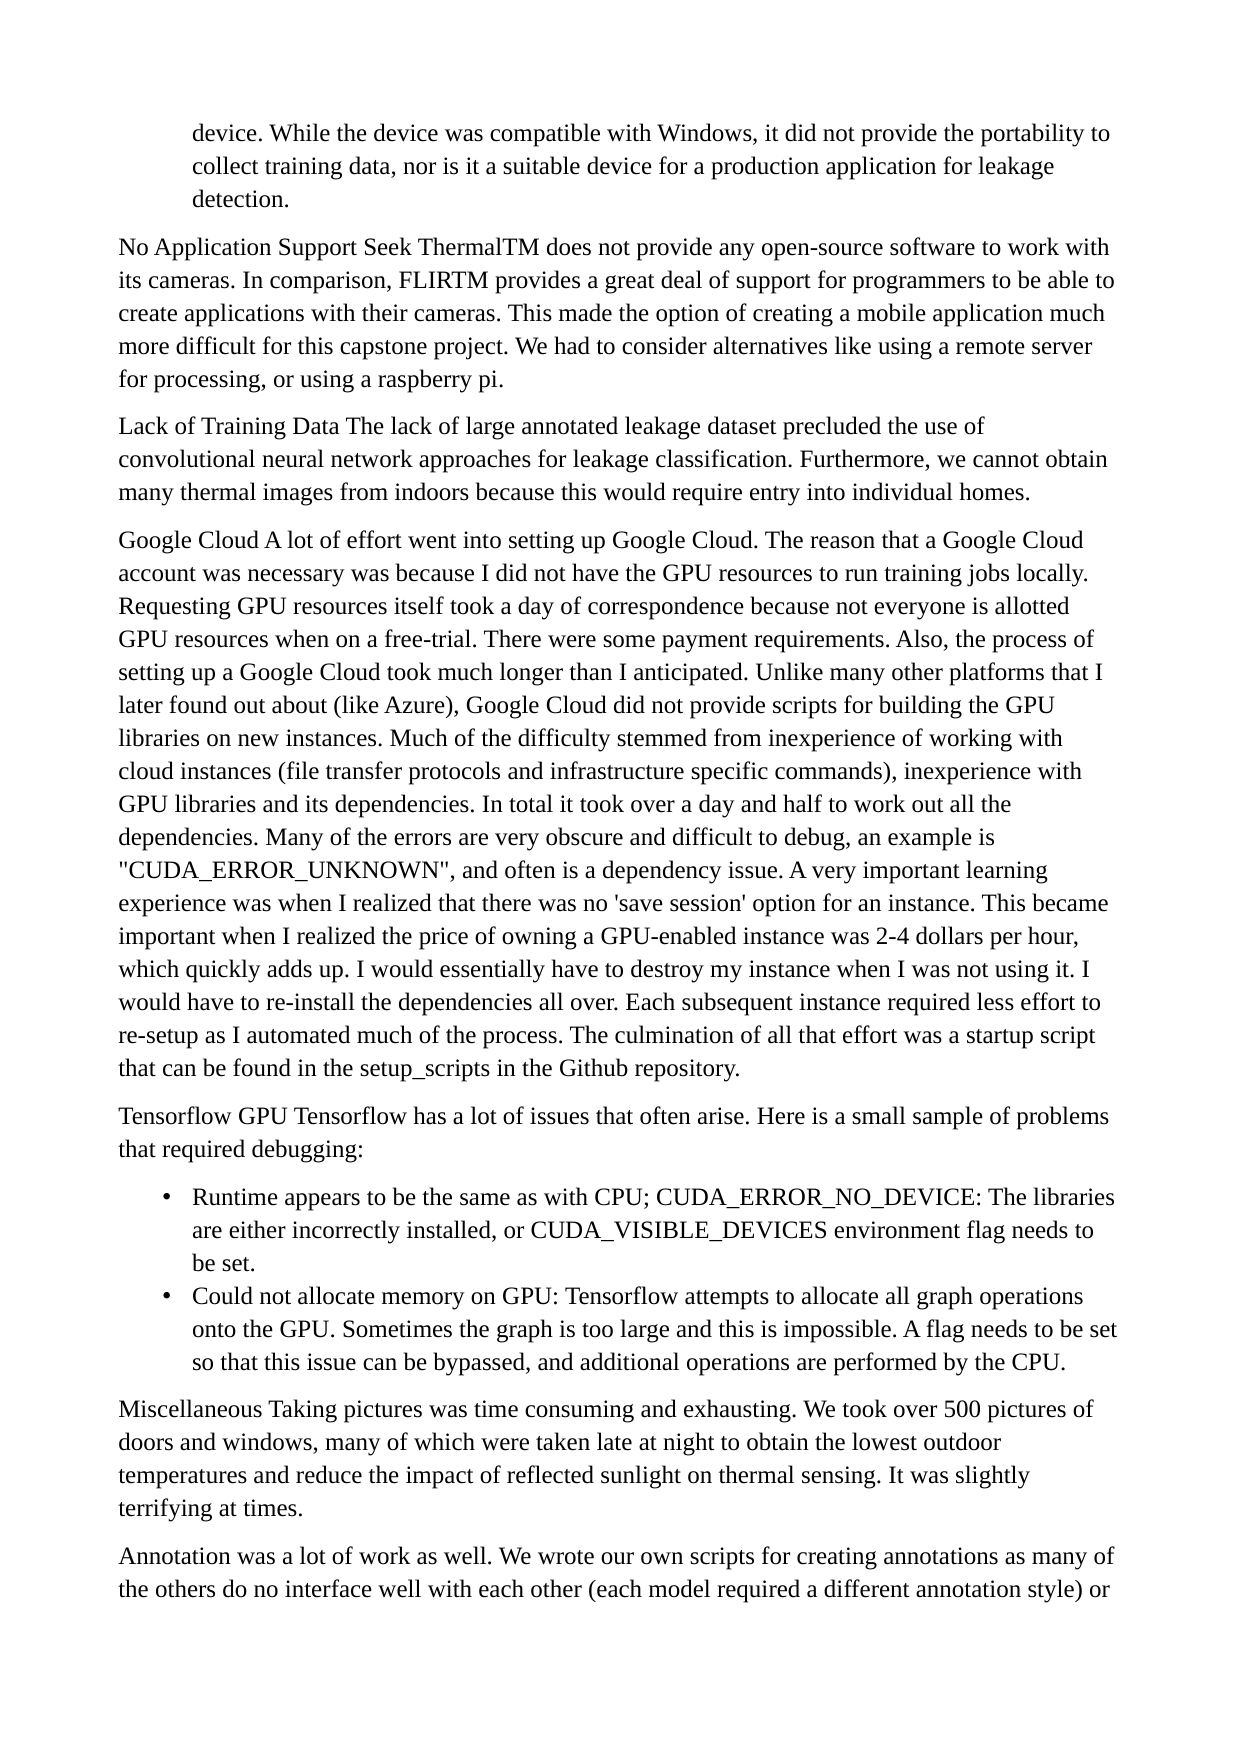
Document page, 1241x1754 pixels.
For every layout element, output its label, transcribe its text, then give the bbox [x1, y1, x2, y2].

list device. While the device was compatible with Windows, it did not provide the portability to collect training data, nor is it a suitable device for a production application for leakage detection. [162, 118, 1122, 213]
list Runtime appears to be the same as with CPU; CUDA_ERROR_NO_DEVICE: The libraries are either incorrectly installed, or CUDA_VISIBLE_DEVICES environment flag needs to be set. [162, 1182, 1122, 1276]
text Lack of Training Data The lack of large annotated leakage dataset precluded the use of convolutional neural network approaches for leakage classification. Furthermore, we cannot obtain many thermal images from indoors because this would require entry into individual homes. [118, 411, 1122, 506]
list Could not allocate memory on GPU: Tensorflow attempts to allocate all graph operations onto the GPU. Sometimes the graph is too large and this is impossible. A flag needs to be set so that this issue can be bypassed, and additional operations are performed by the CPU. [162, 1281, 1122, 1376]
text No Application Support Seek ThermalTM does not provide any open-source software to work with its cameras. In comparison, FLIRTM provides a great deal of support for programmers to be able to create applications with their cameras. This made the option of creating a mobile application much more difficult for this capstone project. We had to consider alternatives like using a remote server for processing, or using a raspberry pi. [118, 232, 1122, 393]
text Miscellaneous Taking pictures was time consuming and exhausting. We took over 500 pictures of doors and windows, many of which were taken late at night to obtain the lowest outdoor temperatures and reduce the impact of reflected sunlight on thermal sensing. It was slightly terrifying at times. [118, 1394, 1122, 1522]
text Tensorflow GPU Tensorflow has a lot of issues that often arise. Here is a small sample of problems that required debugging: [118, 1101, 1122, 1163]
text Google Cloud A lot of effort went into setting up Google Cloud. The reason that a Google Cloud account was necessary was because I did not have the GPU resources to run training jobs locally. Requesting GPU resources itself took a day of correspondence because not everyone is allotted GPU resources when on a free-trial. There were some payment requirements. Also, the process of setting up a Google Cloud took much longer than I anticipated. Unlike many other platforms that I later found out about (like Azure), Google Cloud did not provide scripts for building the GPU libraries on new instances. Much of the difficulty stemmed from inexperience of working with cloud instances (file transfer protocols and infrastructure specific commands), inexperience with GPU libraries and its dependencies. In total it took over a day and half to work out all the dependencies. Many of the errors are very obscure and difficult to debug, an example is "CUDA_ERROR_UNKNOWN", and often is a dependency issue. A very important learning experience was when I realized that there was no 'save session' option for an instance. This became important when I realized the price of owning a GPU-enabled instance was 2-4 dollars per hour, which quickly adds up. I would essentially have to destroy my instance when I was not using it. I would have to re-install the dependencies all over. Each subsequent instance required less effort to re-setup as I automated much of the process. The culmination of all that effort was a startup script that can be found in the setup_scripts in the Github repository. [118, 525, 1122, 1082]
text Annotation was a lot of work as well. We wrote our own scripts for creating annotations as many of the others do no interface well with each other (each model required a different annotation style) or [118, 1541, 1122, 1603]
